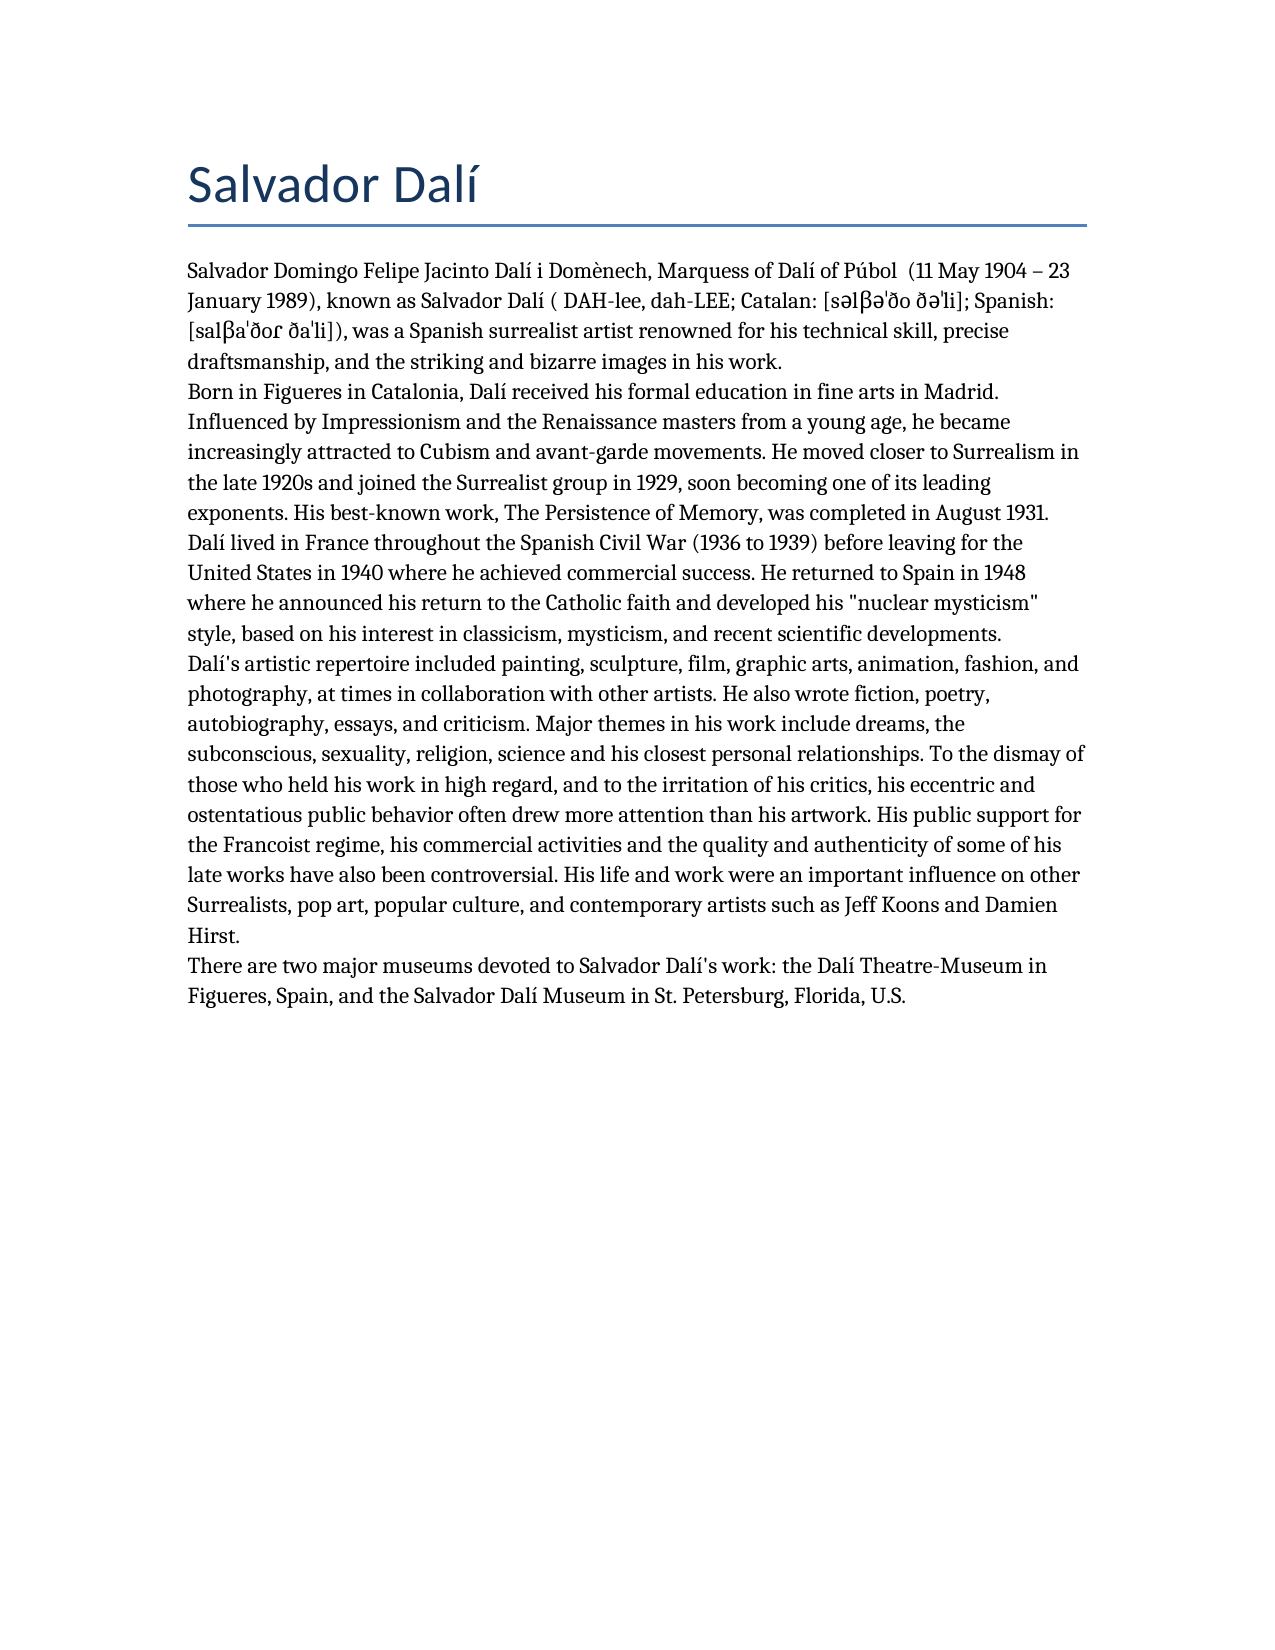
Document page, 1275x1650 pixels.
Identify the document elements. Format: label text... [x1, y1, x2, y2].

title Salvador Dalí [187, 150, 1087, 227]
text Salvador Domingo Felipe Jacinto Dalí i Domènech, Marquess of Dalí of Púbol (11 May 1904 – 23 January 1989), known as Salvador Dalí ( DAH-lee, dah-LEE; Catalan: [səlβəˈðo ðəˈli]; Spanish: [salβaˈðoɾ ðaˈli]), was a Spanish surrealist artist renowned for his technical skill, precise draftsmanship, and the striking and bizarre images in his work. Born in Figueres in Catalonia, Dalí received his formal education in fine arts in Madrid. Influenced by Impressionism and the Renaissance masters from a young age, he became increasingly attracted to Cubism and avant-garde movements. He moved closer to Surrealism in the late 1920s and joined the Surrealist group in 1929, soon becoming one of its leading exponents. His best-known work, The Persistence of Memory, was completed in August 1931. Dalí lived in France throughout the Spanish Civil War (1936 to 1939) before leaving for the United States in 1940 where he achieved commercial success. He returned to Spain in 1948 where he announced his return to the Catholic faith and developed his "nuclear mysticism" style, based on his interest in classicism, mysticism, and recent scientific developments. Dalí's artistic repertoire included painting, sculpture, film, graphic arts, animation, fashion, and photography, at times in collaboration with other artists. He also wrote fiction, poetry, autobiography, essays, and criticism. Major themes in his work include dreams, the subconscious, sexuality, religion, science and his closest personal relationships. To the dismay of those who held his work in high regard, and to the irritation of his critics, his eccentric and ostentatious public behavior often drew more attention than his artwork. His public support for the Francoist regime, his commercial activities and the quality and authenticity of some of his late works have also been controversial. His life and work were an important influence on other Surrealists, pop art, popular culture, and contemporary artists such as Jeff Koons and Damien Hirst. There are two major museums devoted to Salvador Dalí's work: the Dalí Theatre-Museum in Figueres, Spain, and the Salvador Dalí Museum in St. Petersburg, Florida, U.S. [187, 258, 1087, 1009]
